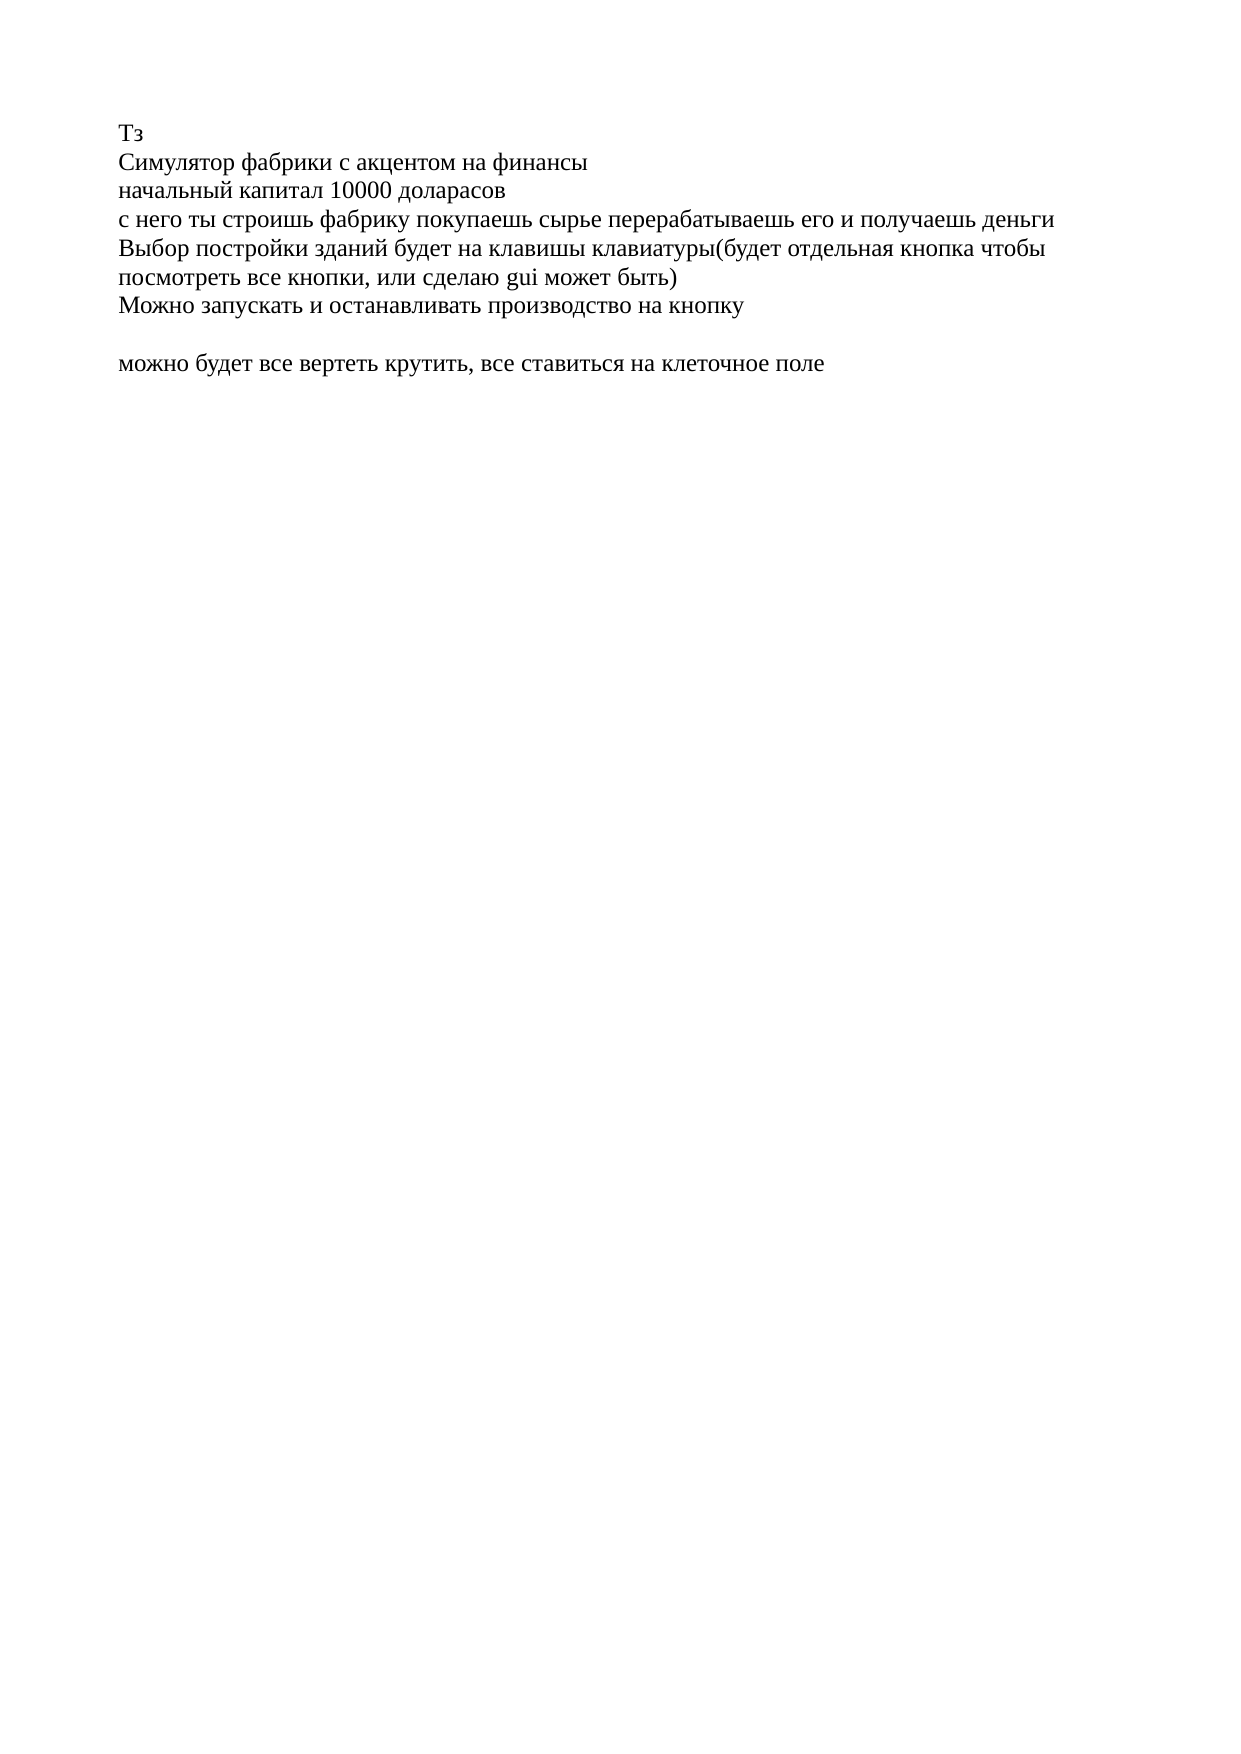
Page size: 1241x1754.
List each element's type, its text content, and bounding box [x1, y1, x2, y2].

text Тз Симулятор фабрики с акцентом на финансы начальный капитал 10000 доларасов с него ты строишь фабрику покупаешь сырье перерабатываешь его и получаешь деньги Выбор постройки зданий будет на клавишы клавиатуры(будет отдельная кнопка чтобы посмотреть все кнопки, или сделаю gui может быть) Можно запускать и останавливать производство на кнопку можно будет все вертеть крутить, все ставиться на клеточное поле [118, 118, 1122, 377]
